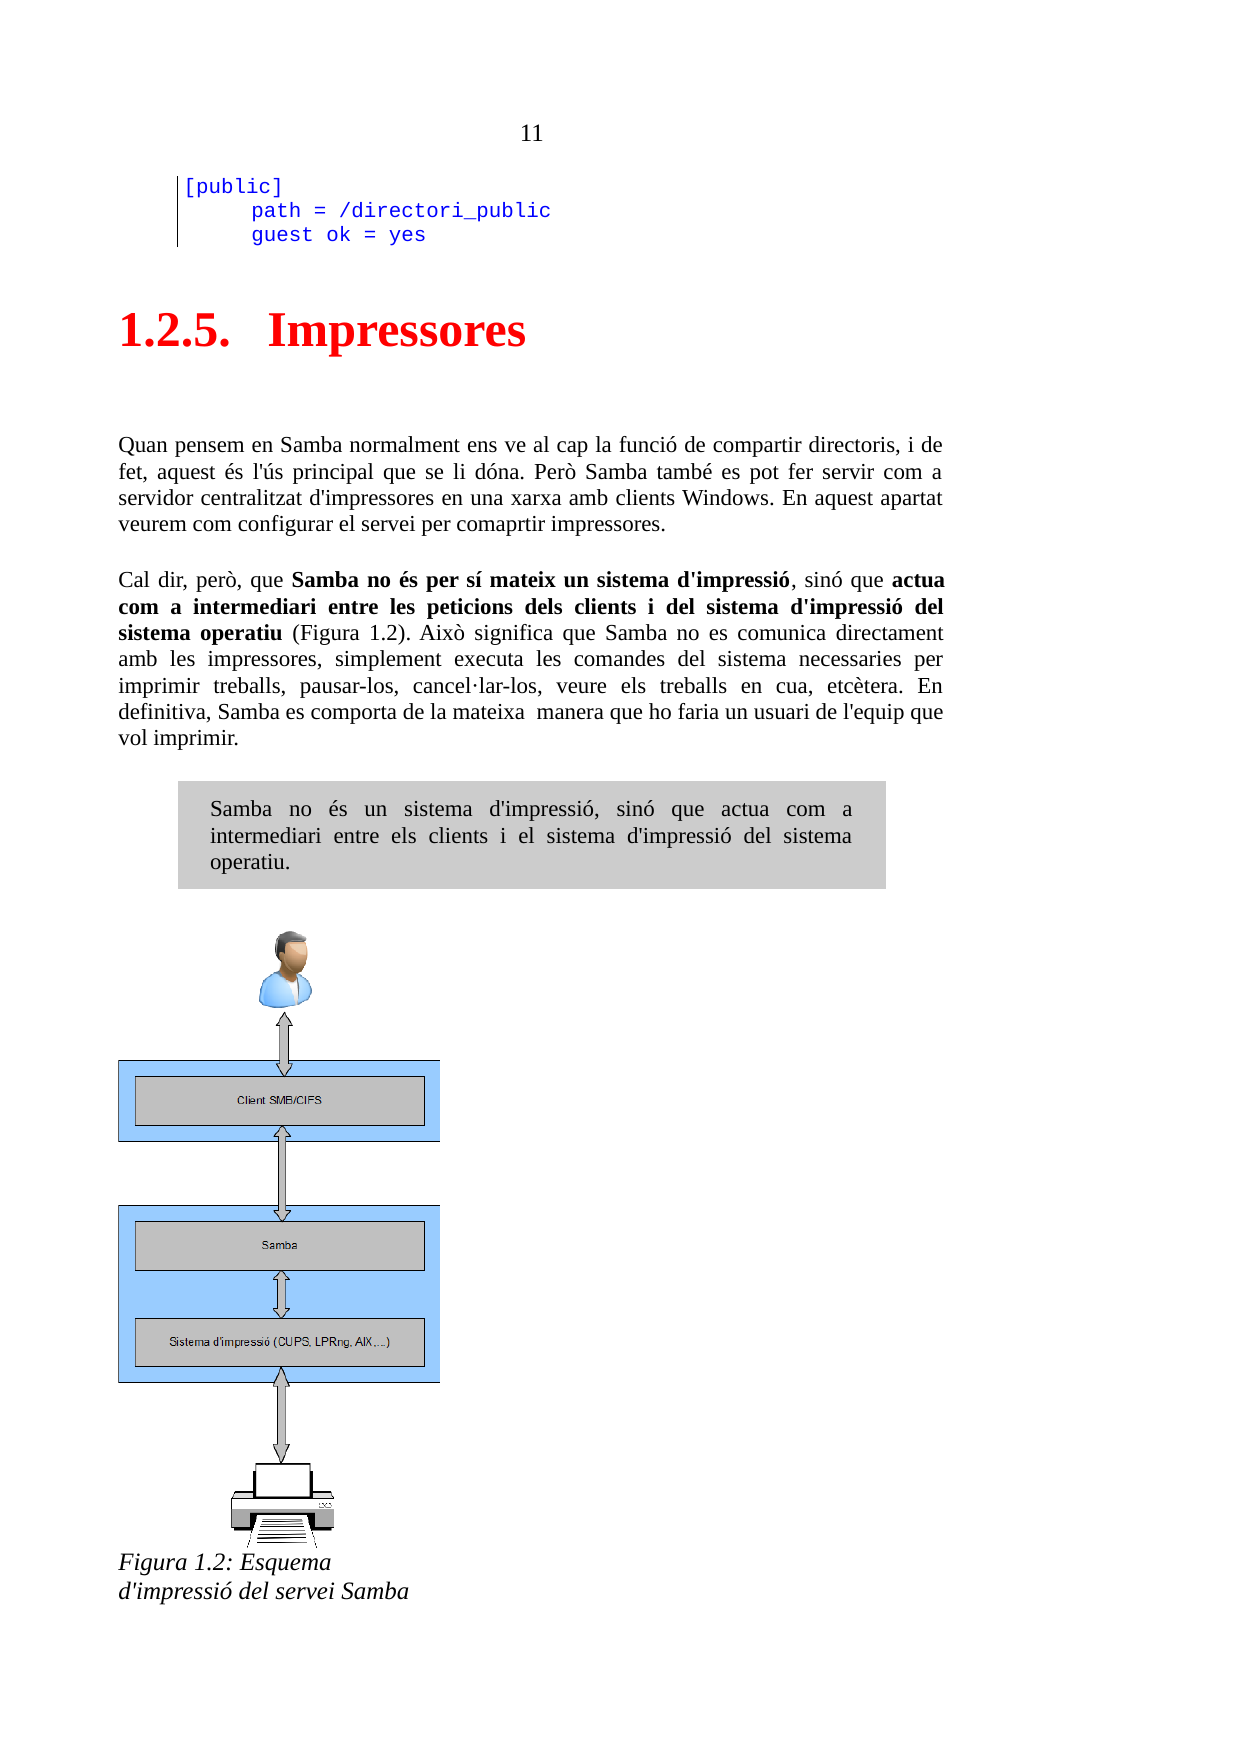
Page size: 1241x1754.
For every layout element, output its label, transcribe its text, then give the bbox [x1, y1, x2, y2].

text Samba no és un sistema d'impressió, sinó que actua com a intermediari entre els clients i el sistema d'impressió del sistema operatiu. [178, 781, 886, 889]
text [public] [178, 176, 886, 200]
text Quan pensem en Samba normalment ens ve al cap la funció de compartir directoris, i de fet, aquest és l'ús principal que se li dóna. Però Samba també es pot fer servir com a servidor centralitzat d'impressores en una xarxa amb clients Windows. En aquest apartat veurem com configurar el servei per comaprtir impressores. [118, 431, 945, 537]
text path = /directori_public [178, 200, 886, 224]
text Cal dir, però, que Samba no és per sí mateix un sistema d'impressió, sinó que actua com a intermediari entre les peticions dels clients i del sistema d'impressió del sistema operatiu (Figura 1.2). Això significa que Samba no es comunica directament amb les impressores, simplement executa les comandes del sistema necessaries per imprimir treballs, pausar-los, cancel·lar-los, veure els treballs en cua, etcètera. En definitiva, Samba es comporta de la mateixa manera que ho faria un usuari de l'equip que vol imprimir. [118, 566, 945, 751]
picture [118, 931, 440, 1548]
text guest ok = yes [178, 224, 886, 247]
text Figura 1.2: Esquema d'impressió del servei Samba [118, 1548, 440, 1605]
subtitle Impressores [118, 300, 945, 357]
